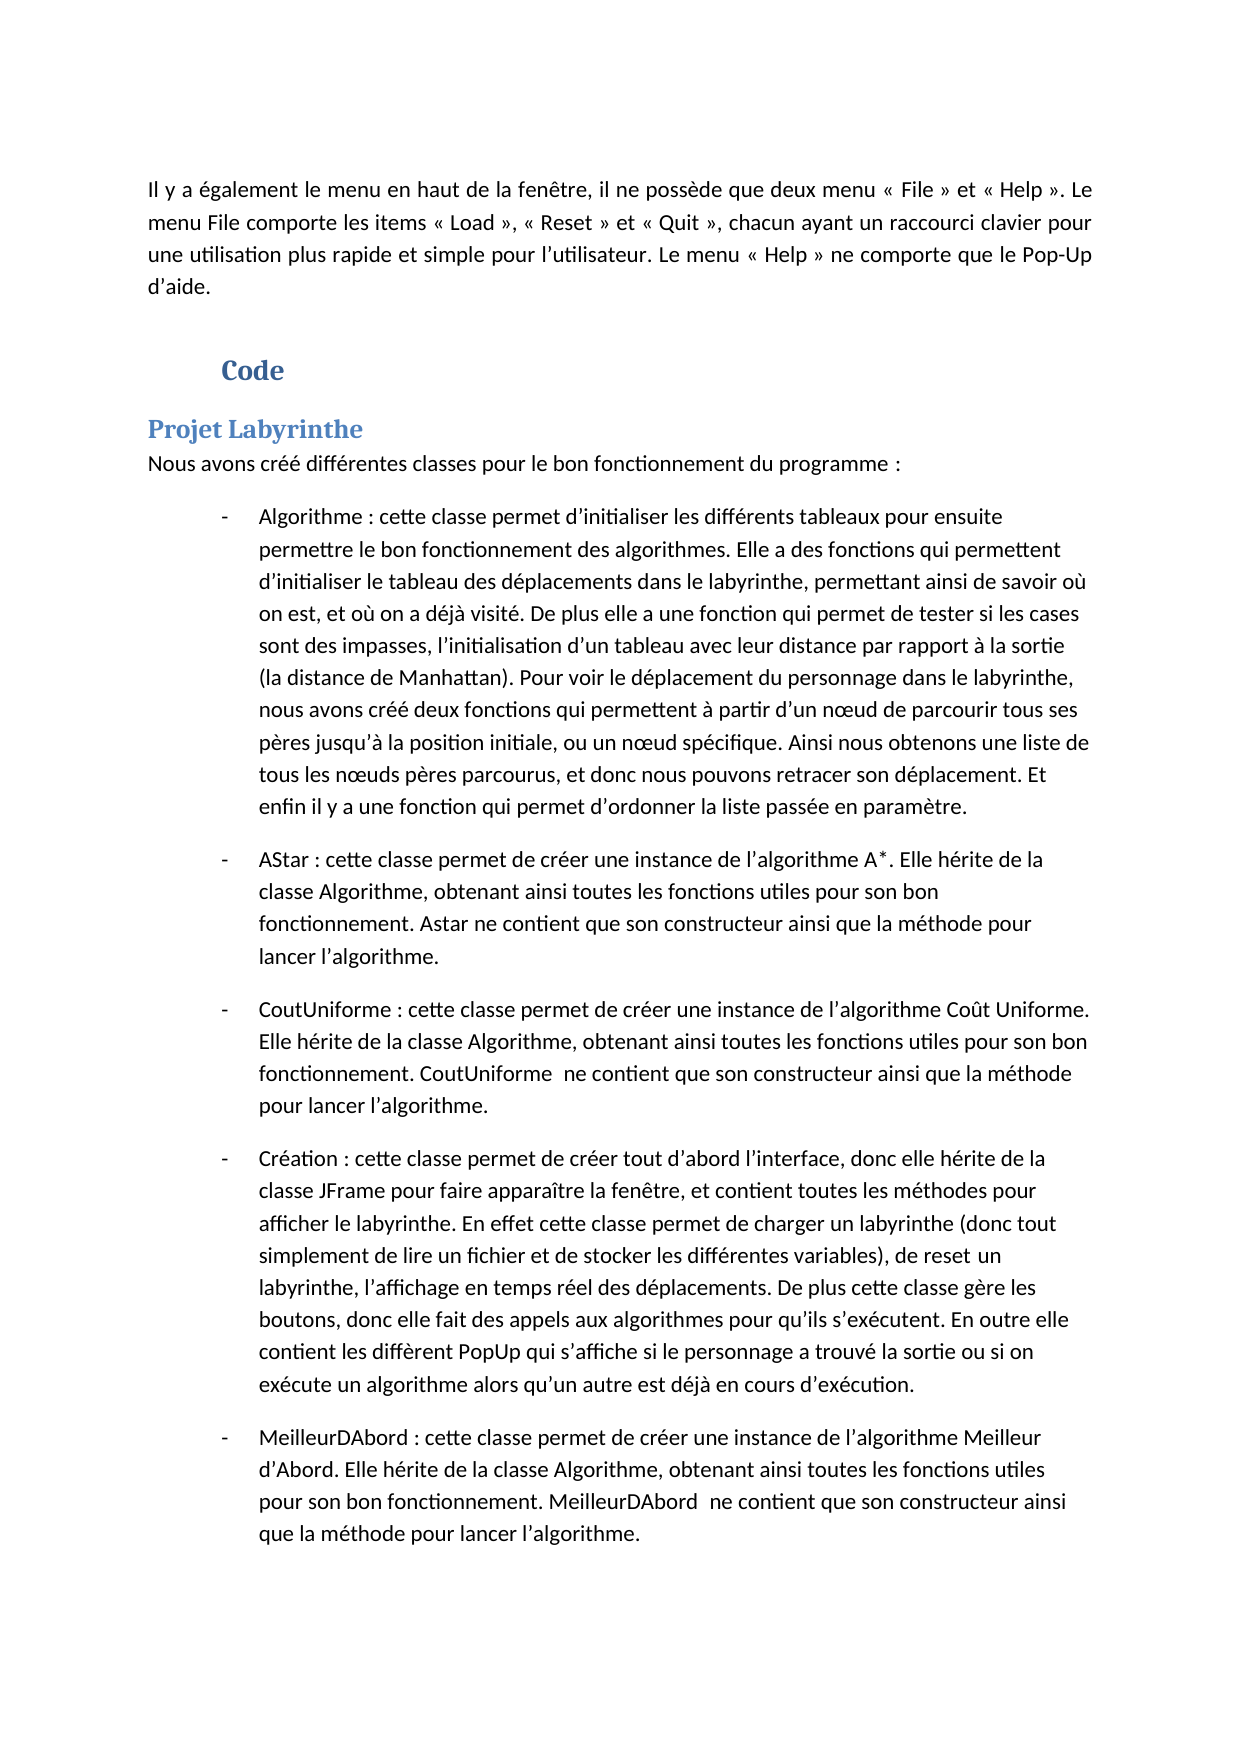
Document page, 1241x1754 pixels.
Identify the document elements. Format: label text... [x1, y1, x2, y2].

text Il y a également le menu en haut de la fenêtre, il ne possède que deux menu « File » et « Help ». Le menu File comporte les items « Load », « Reset » et « Quit », chacun ayant un raccourci clavier pour une utilisation plus rapide et simple pour l’utilisateur. Le menu « Help » ne comporte que le Pop-Up d’aide. [148, 176, 1093, 300]
text Nous avons créé différentes classes pour le bon fonctionnement du programme : [148, 449, 1093, 477]
list Création : cette classe permet de créer tout d’abord l’interface, donc elle hérite de la classe JFrame pour faire apparaître la fenêtre, et contient toutes les méthodes pour afficher le labyrinthe. En effet cette classe permet de charger un labyrinthe (donc tout simplement de lire un fichier et de stocker les différentes variables), de reset un labyrinthe, l’affichage en temps réel des déplacements. De plus cette classe gère les boutons, donc elle fait des appels aux algorithmes pour qu’ils s’exécutent. En outre elle contient les diffèrent PopUp qui s’affiche si le personnage a trouvé la sortie ou si on exécute un algorithme alors qu’un autre est déjà en cours d’exécution. [221, 1144, 1093, 1398]
list Algorithme : cette classe permet d’initialiser les différents tableaux pour ensuite permettre le bon fonctionnement des algorithmes. Elle a des fonctions qui permettent d’initialiser le tableau des déplacements dans le labyrinthe, permettant ainsi de savoir où on est, et où on a déjà visité. De plus elle a une fonction qui permet de tester si les cases sont des impasses, l’initialisation d’un tableau avec leur distance par rapport à la sortie (la distance de Manhattan). Pour voir le déplacement du personnage dans le labyrinthe, nous avons créé deux fonctions qui permettent à partir d’un nœud de parcourir tous ses pères jusqu’à la position initiale, ou un nœud spécifique. Ainsi nous obtenons une liste de tous les nœuds pères parcourus, et donc nous pouvons retracer son déplacement. Et enfin il y a une fonction qui permet d’ordonner la liste passée en paramètre. [221, 502, 1093, 820]
subtitle Projet Labyrinthe [148, 414, 1093, 445]
list AStar : cette classe permet de créer une instance de l’algorithme A*. Elle hérite de la classe Algorithme, obtenant ainsi toutes les fonctions utiles pour son bon fonctionnement. Astar ne contient que son constructeur ainsi que la méthode pour lancer l’algorithme. [221, 845, 1093, 970]
list MeilleurDAbord : cette classe permet de créer une instance de l’algorithme Meilleur d’Abord. Elle hérite de la classe Algorithme, obtenant ainsi toutes les fonctions utiles pour son bon fonctionnement. MeilleurDAbord ne contient que son constructeur ainsi que la méthode pour lancer l’algorithme. [221, 1423, 1093, 1547]
subtitle Code [148, 354, 1093, 388]
list CoutUniforme : cette classe permet de créer une instance de l’algorithme Coût Uniforme. Elle hérite de la classe Algorithme, obtenant ainsi toutes les fonctions utiles pour son bon fonctionnement. CoutUniforme ne contient que son constructeur ainsi que la méthode pour lancer l’algorithme. [221, 995, 1093, 1119]
